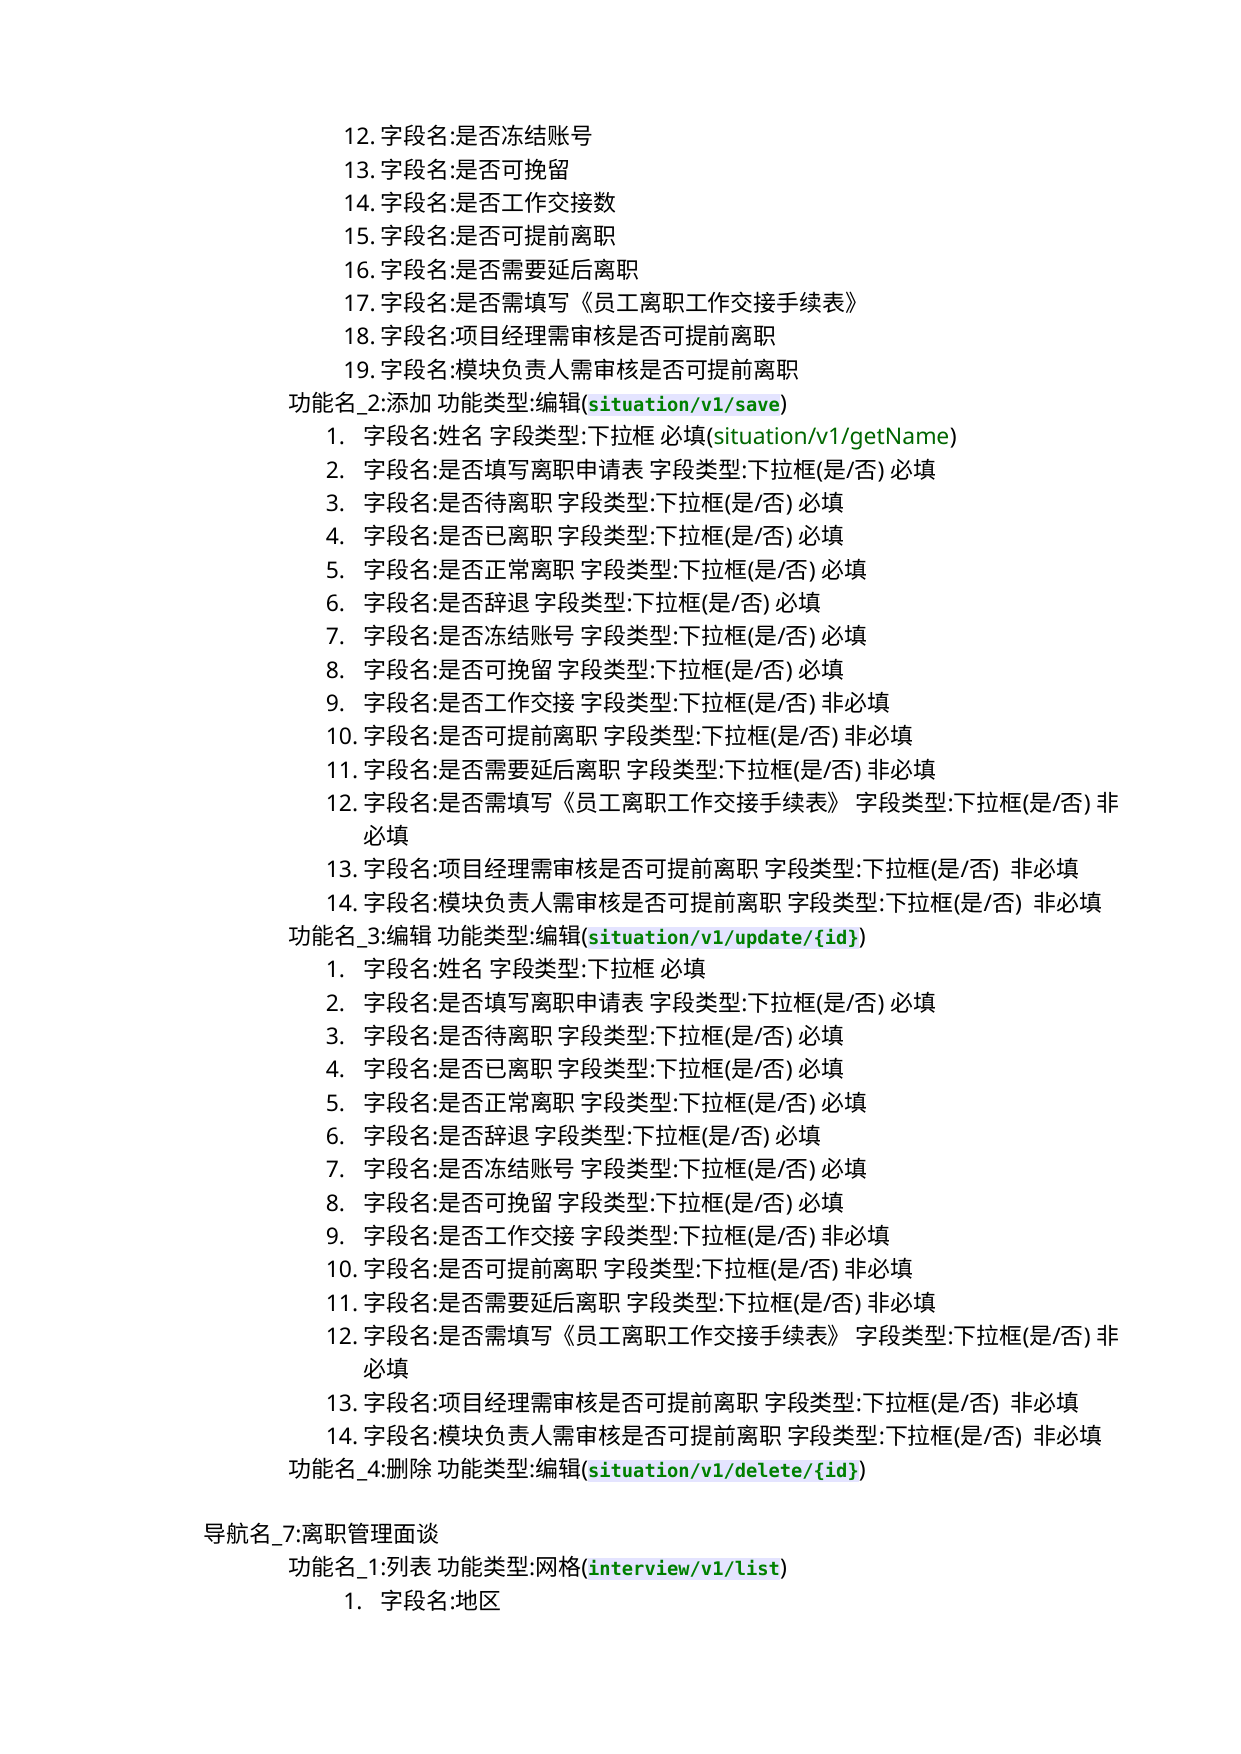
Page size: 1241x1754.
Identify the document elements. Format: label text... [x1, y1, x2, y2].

list 字段名:是否辞退 字段类型:下拉框(是/否) 必填 [326, 1118, 1122, 1151]
list 字段名:是否待离职 字段类型:下拉框(是/否) 必填 [326, 485, 1122, 518]
text 功能名_1:列表 功能类型:网格(interview/v1/list) [118, 1549, 1122, 1582]
list 字段名:是否工作交接数 [343, 185, 1122, 218]
list 字段名:项目经理需审核是否可提前离职 字段类型:下拉框(是/否) 非必填 [326, 851, 1122, 885]
list 字段名:是否辞退 字段类型:下拉框(是/否) 必填 [326, 585, 1122, 618]
list 字段名:是否可挽留 字段类型:下拉框(是/否) 必填 [326, 651, 1122, 685]
text 功能名_3:编辑 功能类型:编辑(situation/v1/update/{id}) [118, 918, 1122, 951]
list 字段名:姓名 字段类型:下拉框 必填(situation/v1/getName) [326, 418, 1122, 451]
list 字段名:是否冻结账号 字段类型:下拉框(是/否) 必填 [326, 618, 1122, 651]
list 字段名:是否可提前离职 字段类型:下拉框(是/否) 非必填 [326, 718, 1122, 751]
list 字段名:是否已离职 字段类型:下拉框(是/否) 必填 [326, 1051, 1122, 1085]
list 字段名:是否可提前离职 字段类型:下拉框(是/否) 非必填 [326, 1251, 1122, 1285]
list 字段名:是否填写离职申请表 字段类型:下拉框(是/否) 必填 [326, 985, 1122, 1018]
list 字段名:是否正常离职 字段类型:下拉框(是/否) 必填 [326, 1085, 1122, 1118]
list 字段名:是否冻结账号 字段类型:下拉框(是/否) 必填 [326, 1151, 1122, 1185]
list 字段名:是否可提前离职 [343, 218, 1122, 251]
list 字段名:项目经理需审核是否可提前离职 字段类型:下拉框(是/否) 非必填 [326, 1384, 1122, 1418]
list 字段名:是否可挽留 [343, 151, 1122, 185]
list 字段名:是否填写离职申请表 字段类型:下拉框(是/否) 必填 [326, 451, 1122, 485]
list 字段名:是否冻结账号 [343, 118, 1122, 151]
list 字段名:是否需要延后离职 字段类型:下拉框(是/否) 非必填 [326, 751, 1122, 785]
text 功能名_4:删除 功能类型:编辑(situation/v1/delete/{id}) [118, 1451, 1122, 1484]
list 字段名:是否工作交接 字段类型:下拉框(是/否) 非必填 [326, 1218, 1122, 1251]
list 字段名:是否待离职 字段类型:下拉框(是/否) 必填 [326, 1018, 1122, 1051]
list 字段名:是否需要延后离职 字段类型:下拉框(是/否) 非必填 [326, 1285, 1122, 1318]
list 字段名:是否需填写《员工离职工作交接手续表》 字段类型:下拉框(是/否) 非必填 [326, 785, 1122, 851]
list 字段名:模块负责人需审核是否可提前离职 [343, 351, 1122, 385]
list 字段名:是否需填写《员工离职工作交接手续表》 [343, 285, 1122, 318]
list 字段名:是否需要延后离职 [343, 251, 1122, 285]
list 字段名:是否正常离职 字段类型:下拉框(是/否) 必填 [326, 551, 1122, 585]
list 字段名:姓名 字段类型:下拉框 必填 [326, 951, 1122, 985]
list 字段名:地区 [343, 1582, 1122, 1616]
list 字段名:是否可挽留 字段类型:下拉框(是/否) 必填 [326, 1185, 1122, 1218]
list 字段名:模块负责人需审核是否可提前离职 字段类型:下拉框(是/否) 非必填 [326, 1418, 1122, 1451]
list 字段名:是否需填写《员工离职工作交接手续表》 字段类型:下拉框(是/否) 非必填 [326, 1318, 1122, 1384]
text 功能名_2:添加 功能类型:编辑(situation/v1/save) [118, 385, 1122, 418]
list 字段名:是否已离职 字段类型:下拉框(是/否) 必填 [326, 518, 1122, 551]
text 导航名_7:离职管理面谈 [118, 1516, 1122, 1549]
list 字段名:项目经理需审核是否可提前离职 [343, 318, 1122, 351]
list 字段名:是否工作交接 字段类型:下拉框(是/否) 非必填 [326, 685, 1122, 718]
list 字段名:模块负责人需审核是否可提前离职 字段类型:下拉框(是/否) 非必填 [326, 885, 1122, 918]
